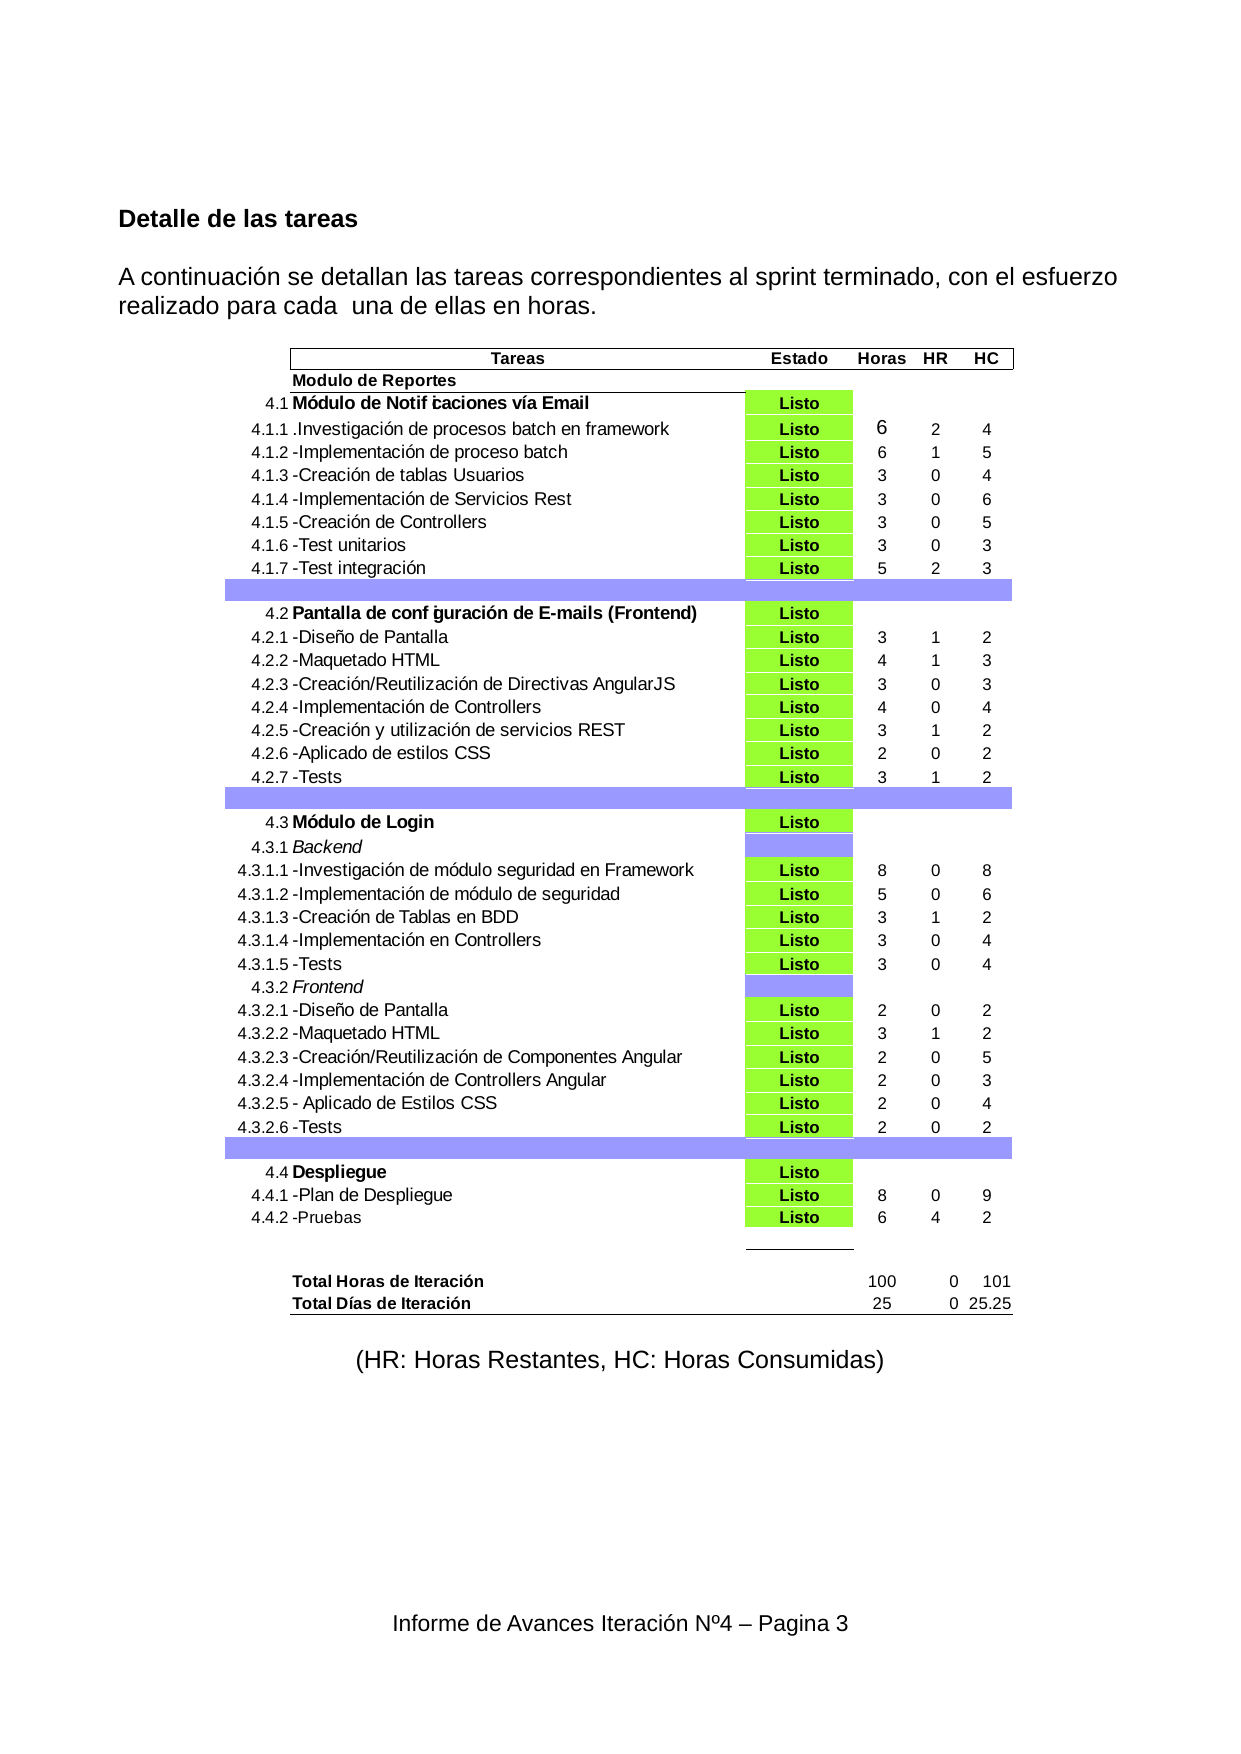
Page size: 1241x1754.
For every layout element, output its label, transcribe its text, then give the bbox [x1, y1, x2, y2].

text Detalle de las tareas [118, 204, 1122, 233]
text A continuación se detallan las tareas correspondientes al sprint terminado, con el esfuerzo realizado para cada una de ellas en horas. [118, 262, 1122, 319]
text (HR: Horas Restantes, HC: Horas Consumidas) [118, 1345, 1122, 1374]
